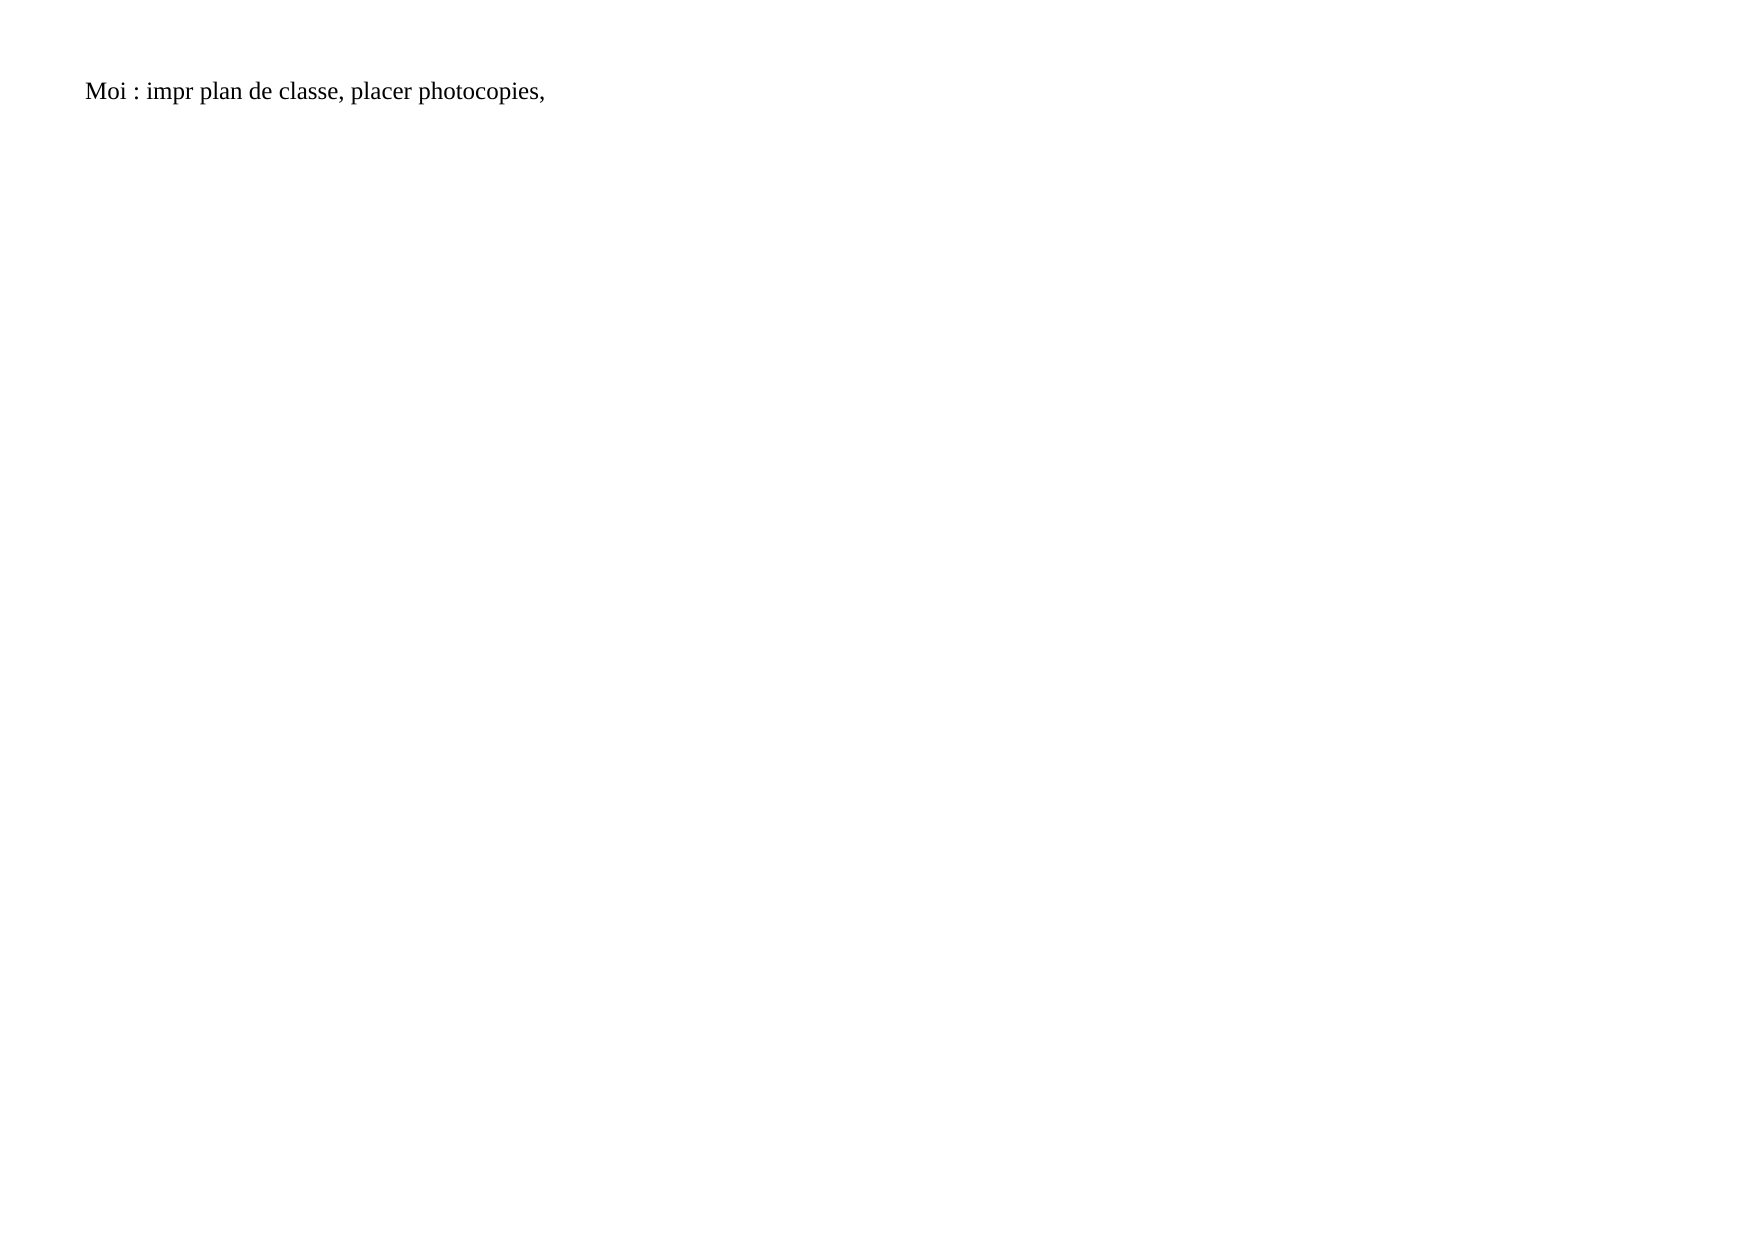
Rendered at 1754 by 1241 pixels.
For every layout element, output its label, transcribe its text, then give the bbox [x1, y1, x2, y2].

text Moi : impr plan de classe, placer photocopies, [85, 76, 1745, 104]
